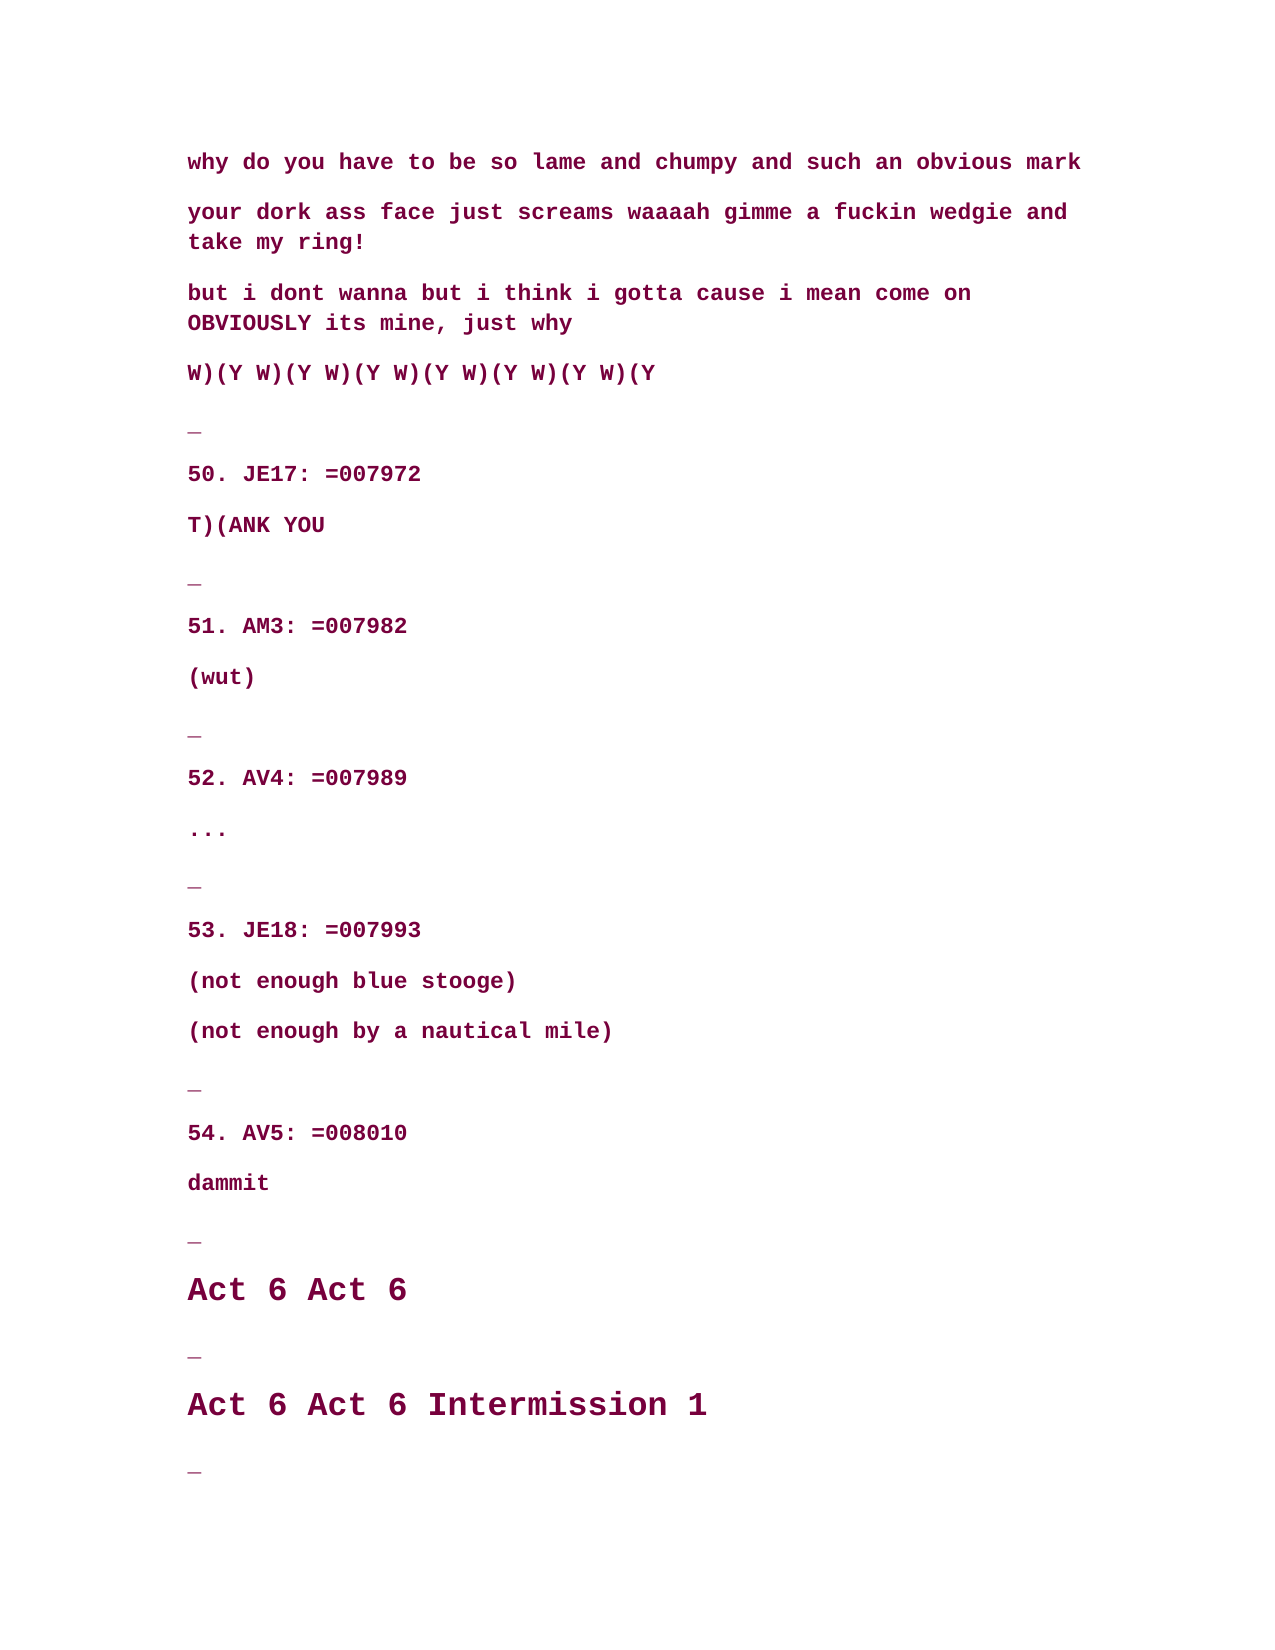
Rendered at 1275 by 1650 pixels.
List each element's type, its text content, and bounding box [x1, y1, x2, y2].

text _ [187, 868, 1087, 894]
text 53. JE18: =007993 [187, 918, 1087, 944]
text (wut) [187, 665, 1087, 691]
text _ [187, 716, 1087, 742]
text Act 6 Act 6 [187, 1273, 1087, 1311]
text dammit [187, 1171, 1087, 1197]
text Act 6 Act 6 Intermission 1 [187, 1388, 1087, 1425]
text why do you have to be so lame and chumpy and such an obvious mark [187, 150, 1087, 176]
text _ [187, 1337, 1087, 1363]
text _ [187, 1452, 1087, 1478]
text your dork ass face just screams waaaah gimme a fuckin wedgie and take my ring! [187, 201, 1087, 256]
text but i dont wanna but i think i gotta cause i mean come on OBVIOUSLY its mine, just why [187, 281, 1087, 337]
text 52. AV4: =007989 [187, 766, 1087, 792]
text 54. AV5: =008010 [187, 1121, 1087, 1147]
text (not enough by a nautical mile) [187, 1019, 1087, 1046]
text (not enough blue stooge) [187, 969, 1087, 995]
text _ [187, 1070, 1087, 1096]
text 50. JE17: =007972 [187, 463, 1087, 489]
text _ [187, 412, 1087, 438]
text _ [187, 564, 1087, 590]
text W)(Y W)(Y W)(Y W)(Y W)(Y W)(Y W)(Y [187, 361, 1087, 387]
text ... [187, 817, 1087, 843]
text _ [187, 1222, 1087, 1248]
text T)(ANK YOU [187, 513, 1087, 539]
text 51. AM3: =007982 [187, 614, 1087, 641]
